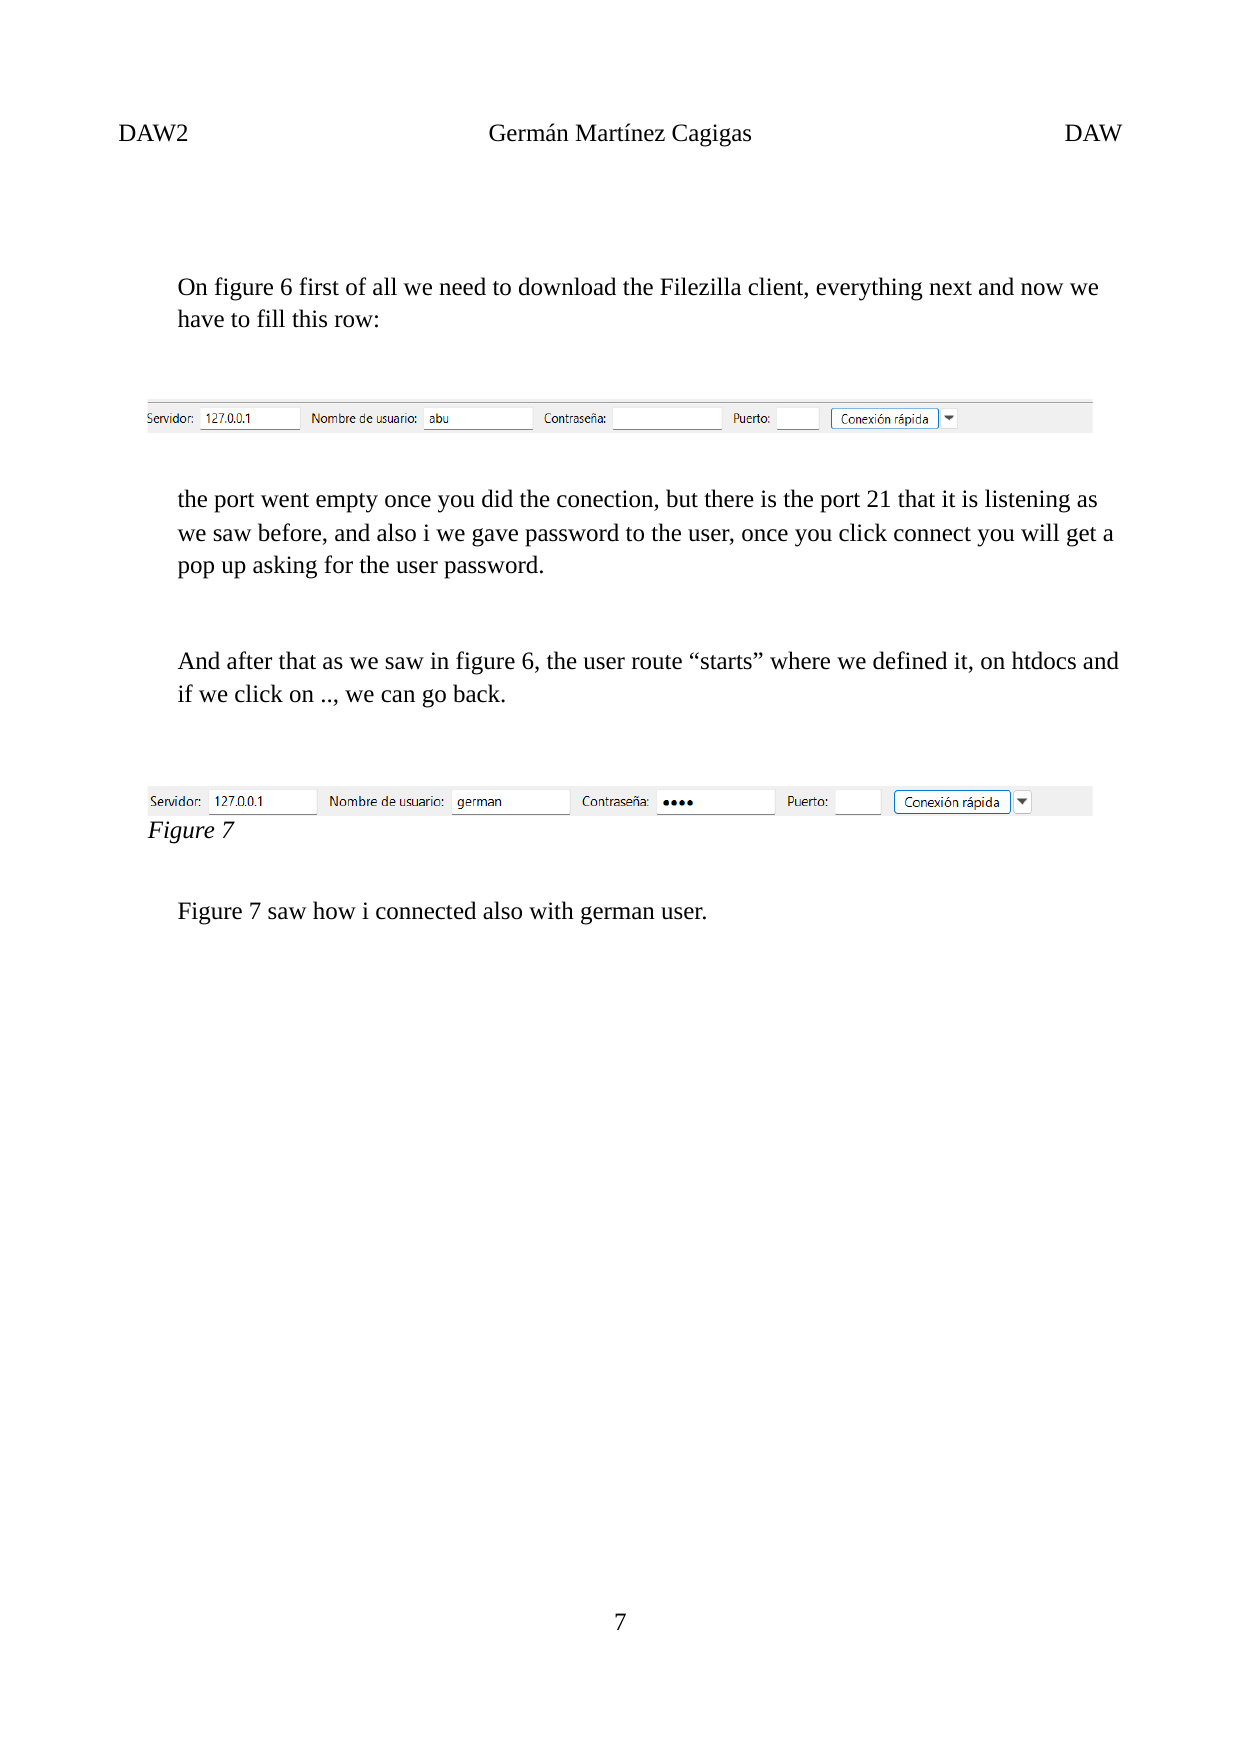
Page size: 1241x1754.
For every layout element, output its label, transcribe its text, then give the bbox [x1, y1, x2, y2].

text On figure 6 first of all we need to download the Filezilla client, everything next and now we have to fill this row: [177, 272, 1122, 333]
text the port went empty once you did the conection, but there is the port 21 that it is listening as we saw before, and also i we gave password to the user, once you click connect you will get a pop up asking for the user password. [177, 484, 1122, 579]
text Figure 7 saw how i connected also with german user. [177, 896, 1122, 925]
picture [147, 399, 1093, 433]
text Figure 7 [148, 816, 1093, 844]
picture [147, 786, 1093, 816]
text And after that as we saw in figure 6, the user route “starts” where we defined it, on htdocs and if we click on .., we can go back. [177, 646, 1122, 708]
